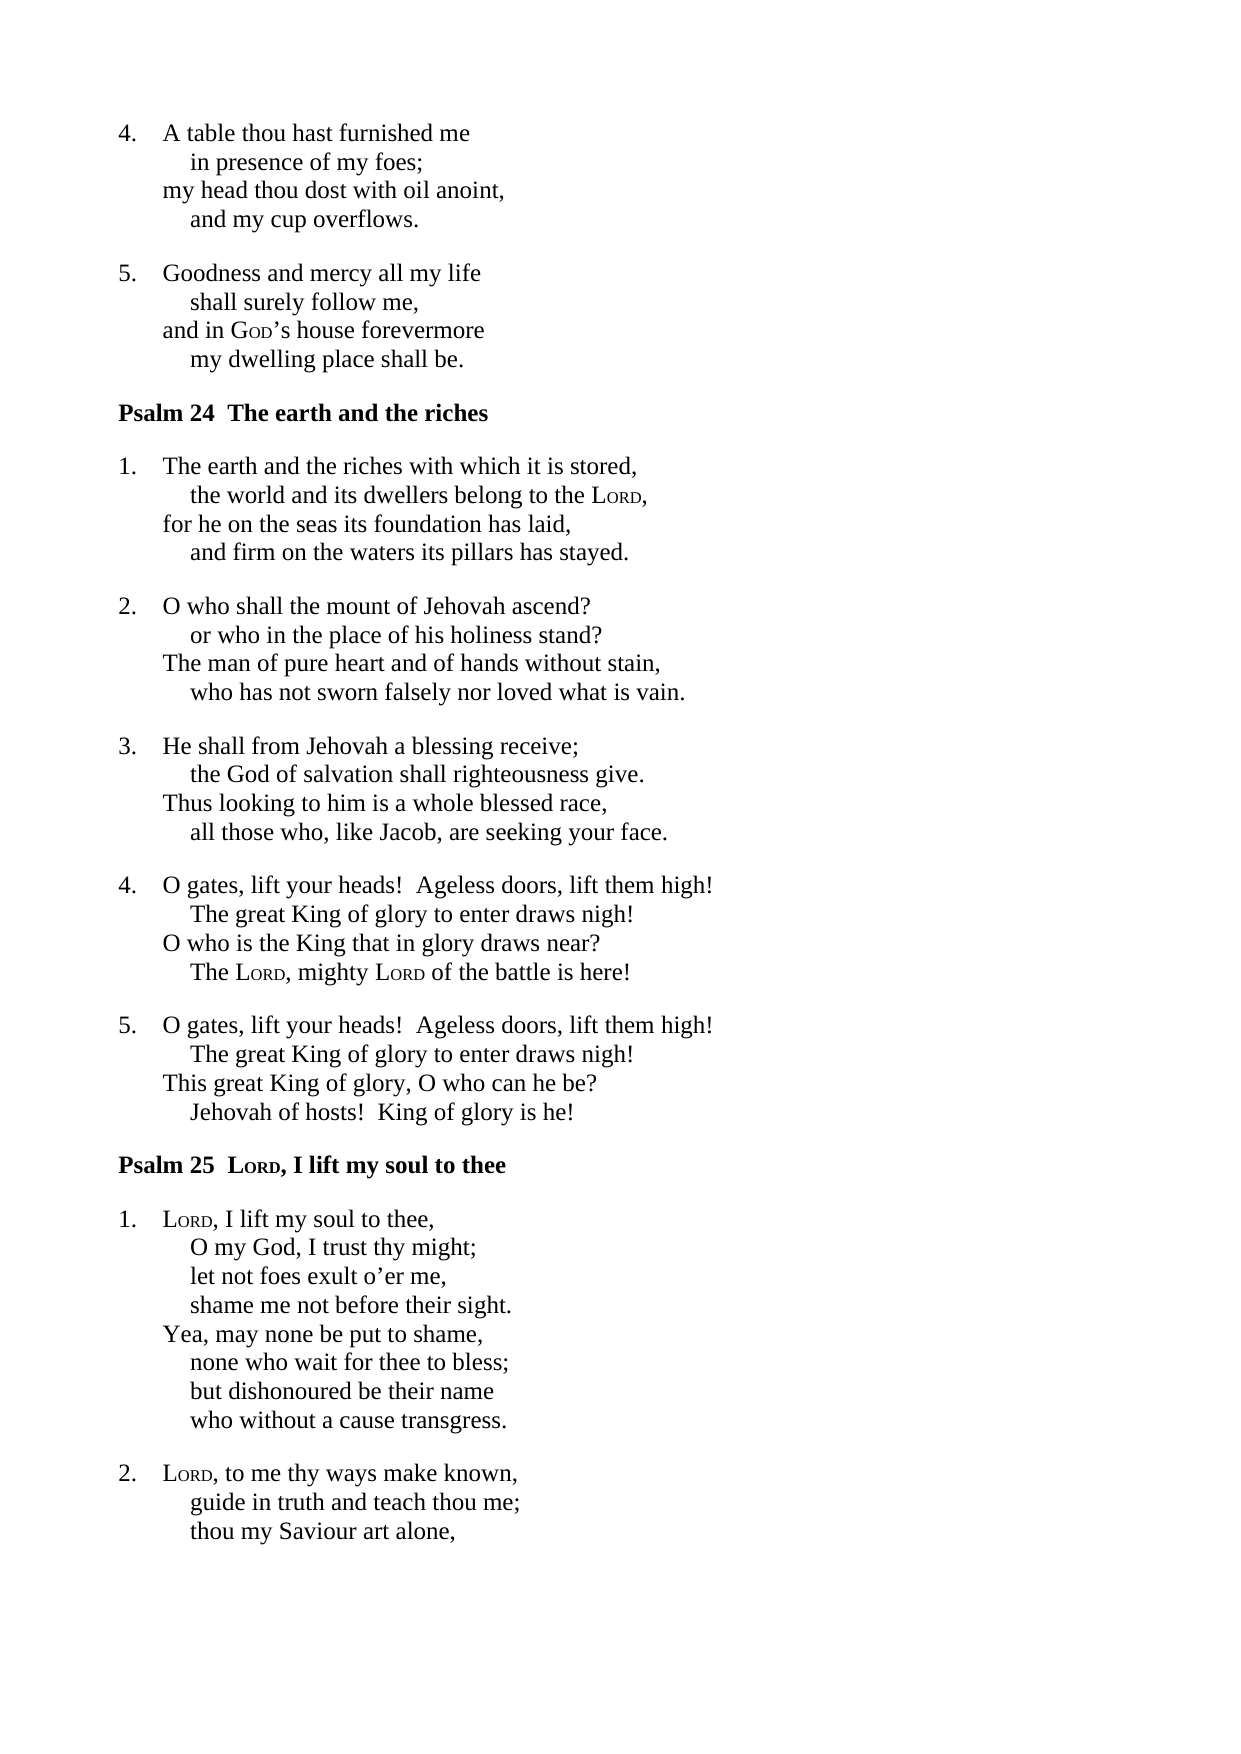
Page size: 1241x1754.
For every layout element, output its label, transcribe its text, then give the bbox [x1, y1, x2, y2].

text let not foes exult o’er me, [171, 1261, 1122, 1290]
text 5. Goodness and mercy all my life [118, 258, 1122, 287]
text This great King of glory, O who can he be? [162, 1068, 1122, 1097]
text Jehovah of hosts! King of glory is he! [171, 1097, 1122, 1125]
text shame me not before their sight. [171, 1290, 1122, 1319]
text who without a cause transgress. [171, 1405, 1122, 1434]
text 3. He shall from Jehovah a blessing receive; [118, 731, 1122, 759]
text and my cup overflows. [171, 204, 1122, 233]
text The great King of glory to enter draws nigh! [171, 1039, 1122, 1068]
text or who in the place of his holiness stand? [171, 620, 1122, 648]
text 4. A table thou hast furnished me [118, 118, 1122, 147]
text my dwelling place shall be. [171, 344, 1122, 373]
text guide in truth and teach thou me; [171, 1487, 1122, 1516]
text but dishonoured be their name [171, 1376, 1122, 1405]
text The man of pure heart and of hands without stain, [162, 648, 1122, 677]
text Yea, may none be put to shame, [162, 1319, 1122, 1347]
text the God of salvation shall righteousness give. [171, 759, 1122, 788]
text who has not sworn falsely nor loved what is vain. [171, 677, 1122, 706]
text and in God’s house forevermore [162, 315, 1122, 344]
text 1. The earth and the riches with which it is stored, [118, 451, 1122, 480]
text 4. O gates, lift your heads! Ageless doors, lift them high! [118, 871, 1122, 899]
text thou my Saviour art alone, [171, 1516, 1122, 1545]
text and firm on the waters its pillars has stayed. [171, 537, 1122, 566]
text in presence of my foes; [171, 147, 1122, 176]
text O who is the King that in glory draws near? [162, 928, 1122, 957]
subtitle Psalm 25 Lord, I lift my soul to thee [118, 1150, 1122, 1179]
text none who wait for thee to bless; [171, 1347, 1122, 1376]
text The Lord, mighty Lord of the battle is here! [171, 957, 1122, 986]
text 2. Lord, to me thy ways make known, [118, 1458, 1122, 1487]
text O my God, I trust thy might; [171, 1232, 1122, 1261]
text 2. O who shall the mount of Jehovah ascend? [118, 591, 1122, 620]
text 1. Lord, I lift my soul to thee, [118, 1204, 1122, 1232]
text my head thou dost with oil anoint, [162, 176, 1122, 204]
text Thus looking to him is a whole blessed race, [162, 788, 1122, 817]
text the world and its dwellers belong to the Lord, [171, 480, 1122, 509]
text shall surely follow me, [171, 287, 1122, 315]
subtitle Psalm 24 The earth and the riches [118, 398, 1122, 426]
text for he on the seas its foundation has laid, [162, 509, 1122, 537]
text The great King of glory to enter draws nigh! [171, 899, 1122, 928]
text all those who, like Jacob, are seeking your face. [171, 817, 1122, 846]
text 5. O gates, lift your heads! Ageless doors, lift them high! [118, 1010, 1122, 1039]
